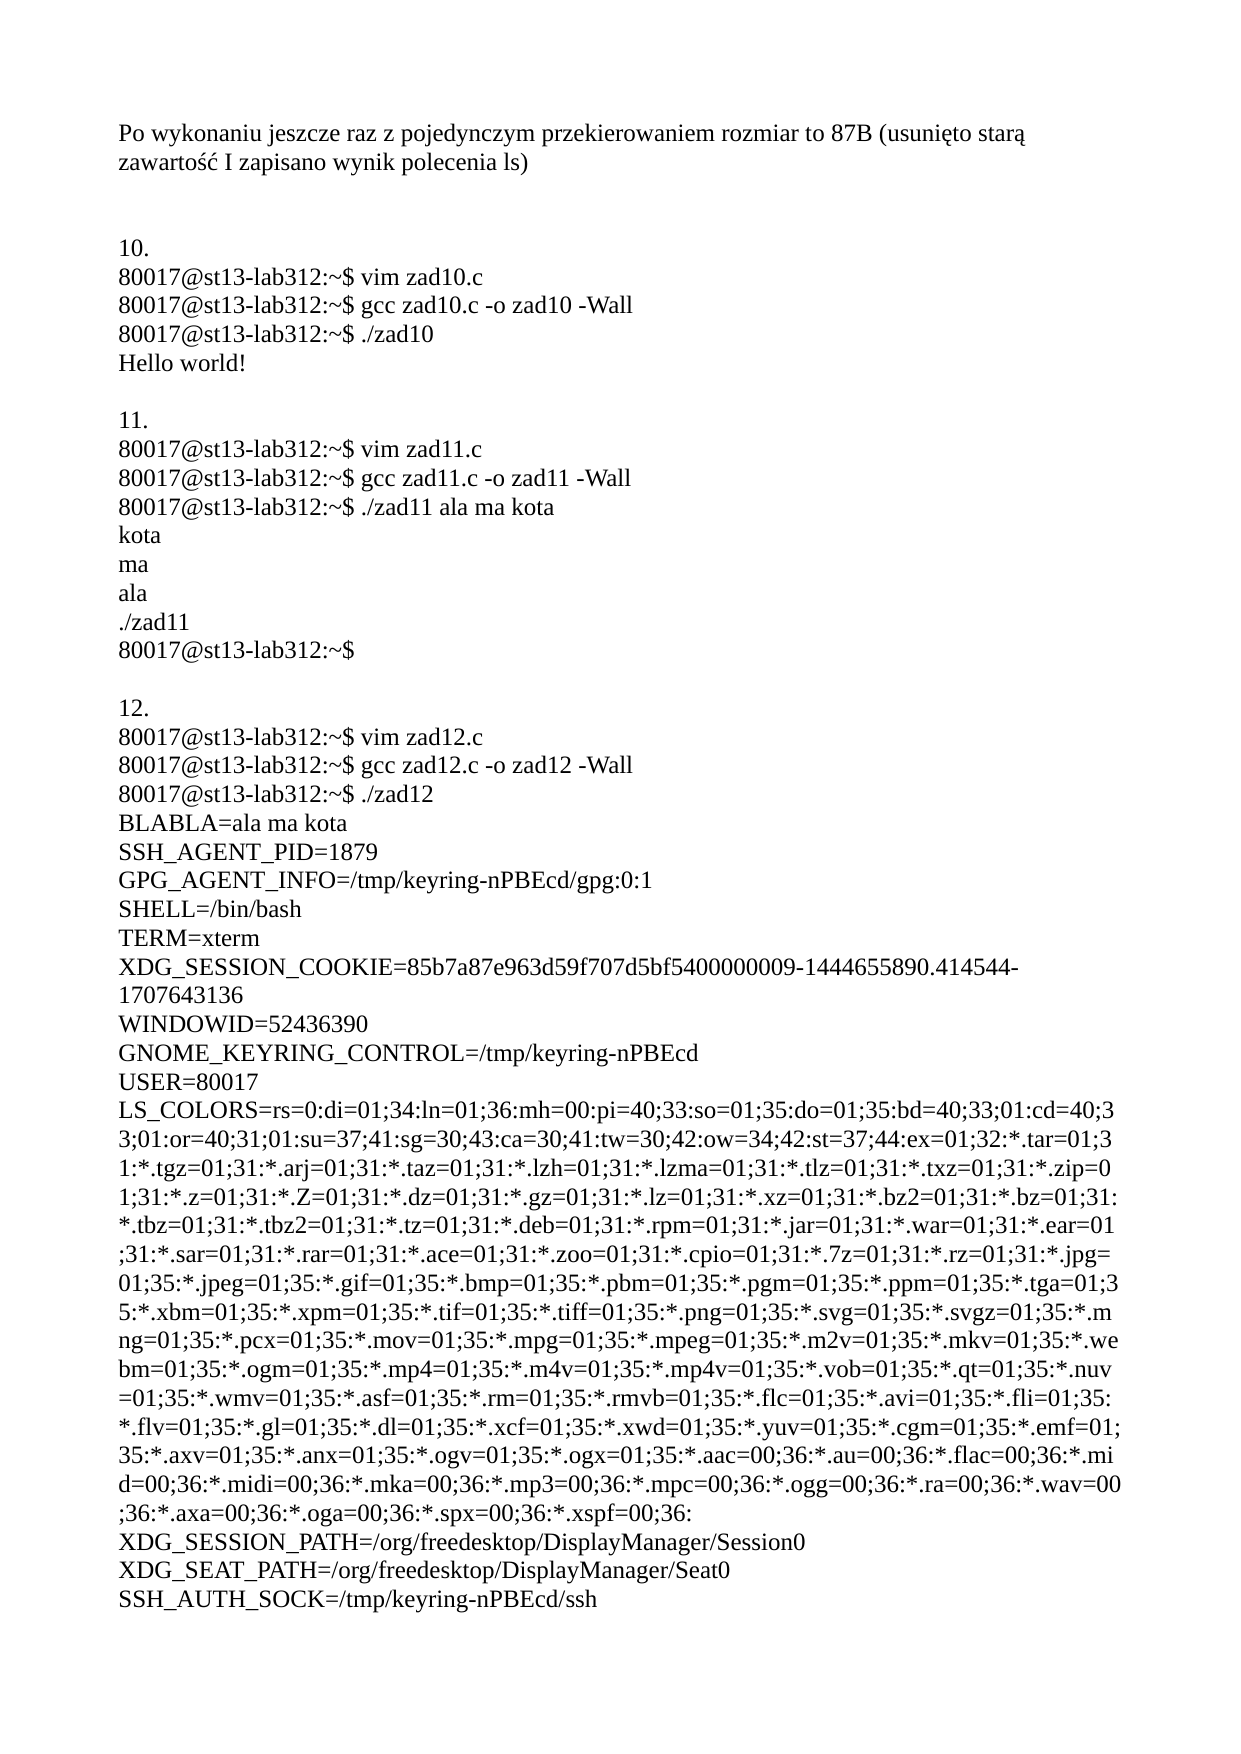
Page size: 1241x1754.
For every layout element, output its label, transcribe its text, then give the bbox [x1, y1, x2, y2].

text 11. [118, 406, 1122, 434]
text XDG_SESSION_COOKIE=85b7a87e963d59f707d5bf5400000009-1444655890.414544-1707643136 [118, 952, 1122, 1009]
text BLABLA=ala ma kota [118, 808, 1122, 837]
text GNOME_KEYRING_CONTROL=/tmp/keyring-nPBEcd [118, 1038, 1122, 1067]
text 80017@st13-lab312:~$ vim zad12.c [118, 722, 1122, 751]
text Hello world! [118, 348, 1122, 377]
text SHELL=/bin/bash [118, 894, 1122, 923]
text SSH_AGENT_PID=1879 [118, 837, 1122, 866]
text 80017@st13-lab312:~$ vim zad10.c [118, 262, 1122, 291]
text 80017@st13-lab312:~$ vim zad11.c [118, 434, 1122, 463]
text USER=80017 [118, 1067, 1122, 1096]
text ma [118, 549, 1122, 578]
text SSH_AUTH_SOCK=/tmp/keyring-nPBEcd/ssh [118, 1584, 1122, 1613]
text 80017@st13-lab312:~$ gcc zad10.c -o zad10 -Wall [118, 291, 1122, 319]
text 10. [118, 233, 1122, 262]
text 80017@st13-lab312:~$ [118, 636, 1122, 664]
text WINDOWID=52436390 [118, 1009, 1122, 1038]
text 80017@st13-lab312:~$ gcc zad12.c -o zad12 -Wall [118, 751, 1122, 779]
text ala [118, 578, 1122, 607]
text XDG_SESSION_PATH=/org/freedesktop/DisplayManager/Session0 [118, 1527, 1122, 1556]
text kota [118, 521, 1122, 549]
text 12. [118, 693, 1122, 722]
text Po wykonaniu jeszcze raz z pojedynczym przekierowaniem rozmiar to 87B (usunięto starą zawartość I zapisano wynik polecenia ls) [118, 118, 1122, 176]
text 80017@st13-lab312:~$ ./zad10 [118, 319, 1122, 348]
text 80017@st13-lab312:~$ ./zad11 ala ma kota [118, 492, 1122, 521]
text ./zad11 [118, 607, 1122, 636]
text GPG_AGENT_INFO=/tmp/keyring-nPBEcd/gpg:0:1 [118, 866, 1122, 894]
text 80017@st13-lab312:~$ gcc zad11.c -o zad11 -Wall [118, 463, 1122, 492]
text TERM=xterm [118, 923, 1122, 952]
text LS_COLORS=rs=0:di=01;34:ln=01;36:mh=00:pi=40;33:so=01;35:do=01;35:bd=40;33;01:cd=40;33;01:or=40;31;01:su=37;41:sg=30;43:ca=30;41:tw=30;42:ow=34;42:st=37;44:ex=01;32:*.tar=01;31:*.tgz=01;31:*.arj=01;31:*.taz=01;31:*.lzh=01;31:*.lzma=01;31:*.tlz=01;31:*.txz=01;31:*.zip=01;31:*.z=01;31:*.Z=01;31:*.dz=01;31:*.gz=01;31:*.lz=01;31:*.xz=01;31:*.bz2=01;31:*.bz=01;31:*.tbz=01;31:*.tbz2=01;31:*.tz=01;31:*.deb=01;31:*.rpm=01;31:*.jar=01;31:*.war=01;31:*.ear=01;31:*.sar=01;31:*.rar=01;31:*.ace=01;31:*.zoo=01;31:*.cpio=01;31:*.7z=01;31:*.rz=01;31:*.jpg=01;35:*.jpeg=01;35:*.gif=01;35:*.bmp=01;35:*.pbm=01;35:*.pgm=01;35:*.ppm=01;35:*.tga=01;35:*.xbm=01;35:*.xpm=01;35:*.tif=01;35:*.tiff=01;35:*.png=01;35:*.svg=01;35:*.svgz=01;35:*.mng=01;35:*.pcx=01;35:*.mov=01;35:*.mpg=01;35:*.mpeg=01;35:*.m2v=01;35:*.mkv=01;35:*.webm=01;35:*.ogm=01;35:*.mp4=01;35:*.m4v=01;35:*.mp4v=01;35:*.vob=01;35:*.qt=01;35:*.nuv=01;35:*.wmv=01;35:*.asf=01;35:*.rm=01;35:*.rmvb=01;35:*.flc=01;35:*.avi=01;35:*.fli=01;35:*.flv=01;35:*.gl=01;35:*.dl=01;35:*.xcf=01;35:*.xwd=01;35:*.yuv=01;35:*.cgm=01;35:*.emf=01;35:*.axv=01;35:*.anx=01;35:*.ogv=01;35:*.ogx=01;35:*.aac=00;36:*.au=00;36:*.flac=00;36:*.mid=00;36:*.midi=00;36:*.mka=00;36:*.mp3=00;36:*.mpc=00;36:*.ogg=00;36:*.ra=00;36:*.wav=00;36:*.axa=00;36:*.oga=00;36:*.spx=00;36:*.xspf=00;36: [118, 1096, 1122, 1527]
text XDG_SEAT_PATH=/org/freedesktop/DisplayManager/Seat0 [118, 1556, 1122, 1584]
text 80017@st13-lab312:~$ ./zad12 [118, 779, 1122, 808]
